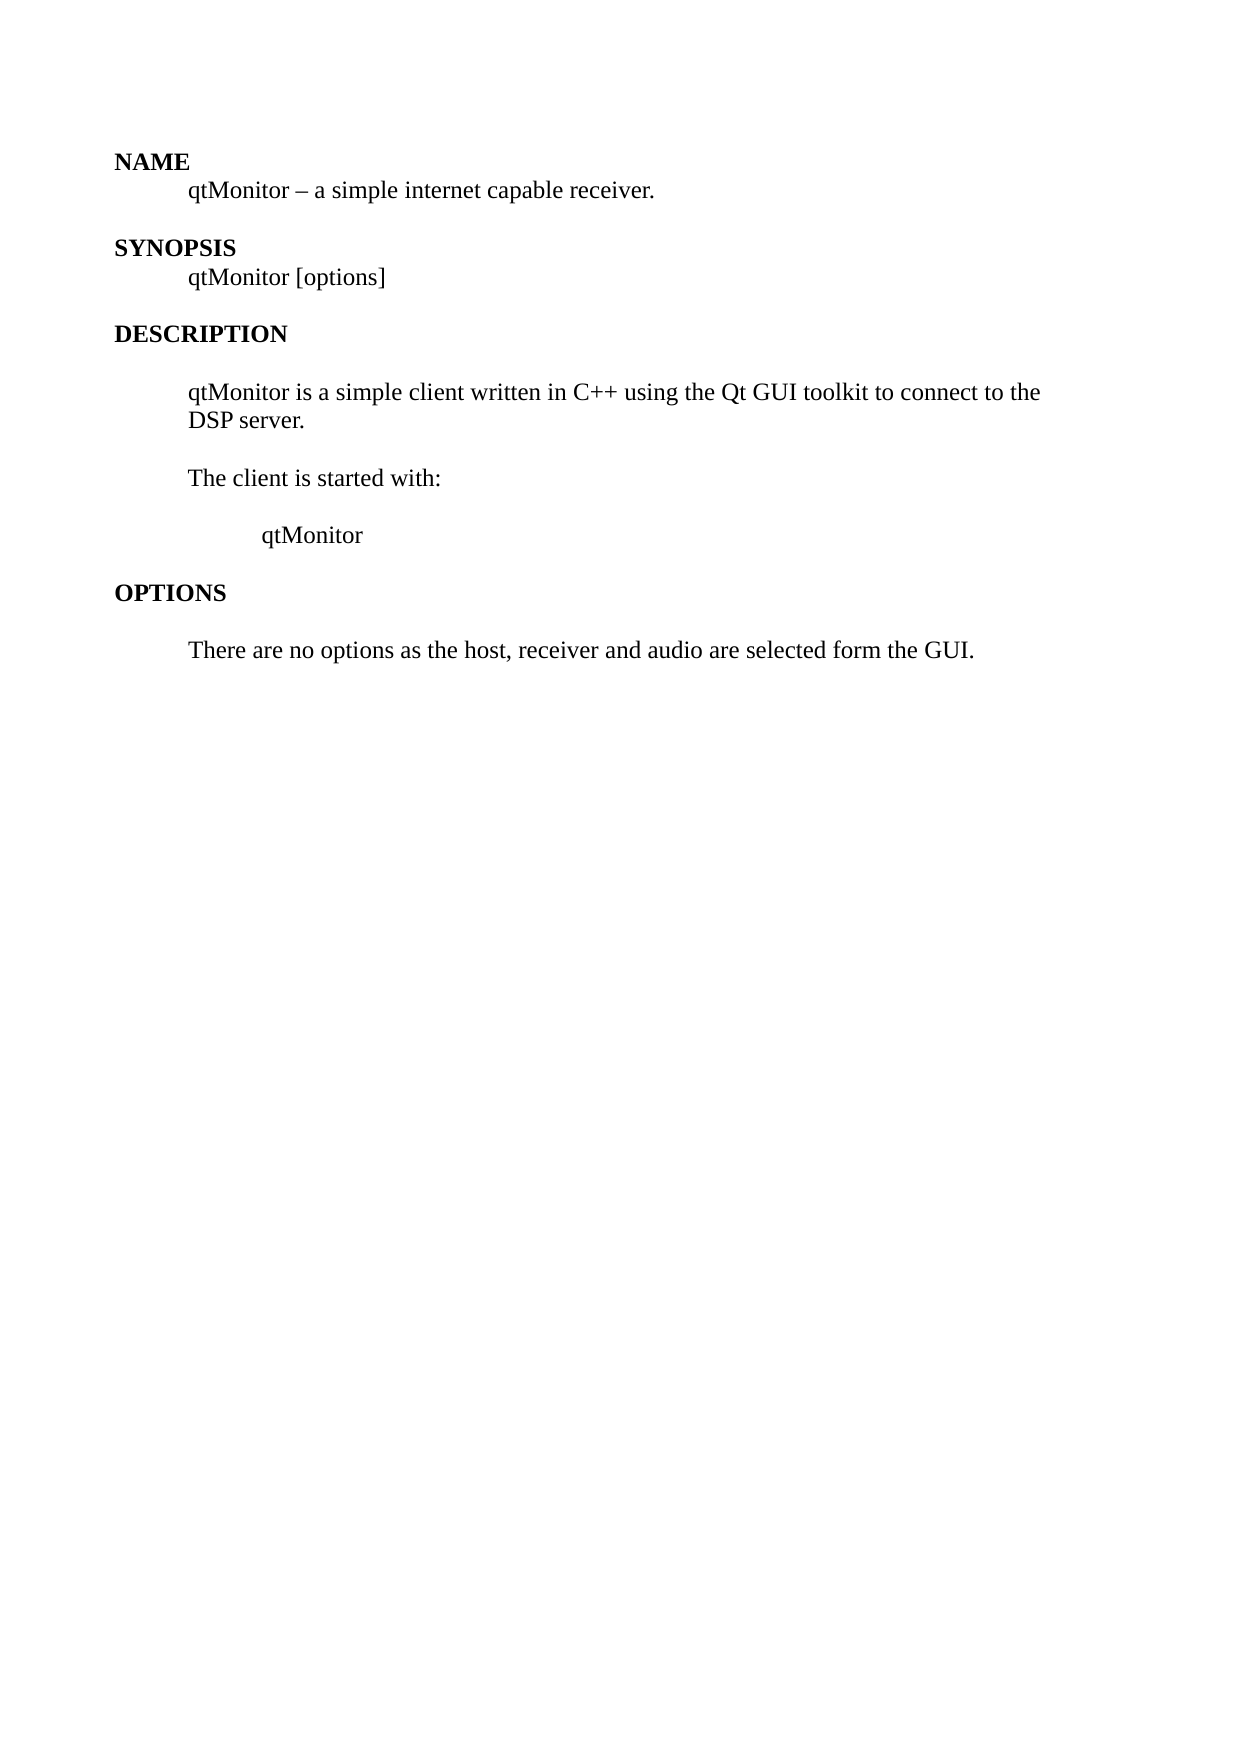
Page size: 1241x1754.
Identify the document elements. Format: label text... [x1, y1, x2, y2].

text qtMonitor [187, 521, 1123, 549]
text The client is started with: [187, 463, 1123, 492]
text qtMonitor – a simple internet capable receiver. [114, 176, 1123, 204]
text There are no options as the host, receiver and audio are selected form the GUI. [114, 636, 1123, 664]
text OPTIONS [114, 578, 1123, 607]
text DSP server. [114, 406, 1123, 434]
text NAME [114, 147, 1123, 176]
text SYNOPSIS [114, 233, 1123, 262]
text DESCRIPTION [114, 319, 1123, 348]
text qtMonitor [options] [114, 262, 1123, 291]
text qtMonitor is a simple client written in C++ using the Qt GUI toolkit to connect to the [114, 377, 1123, 406]
